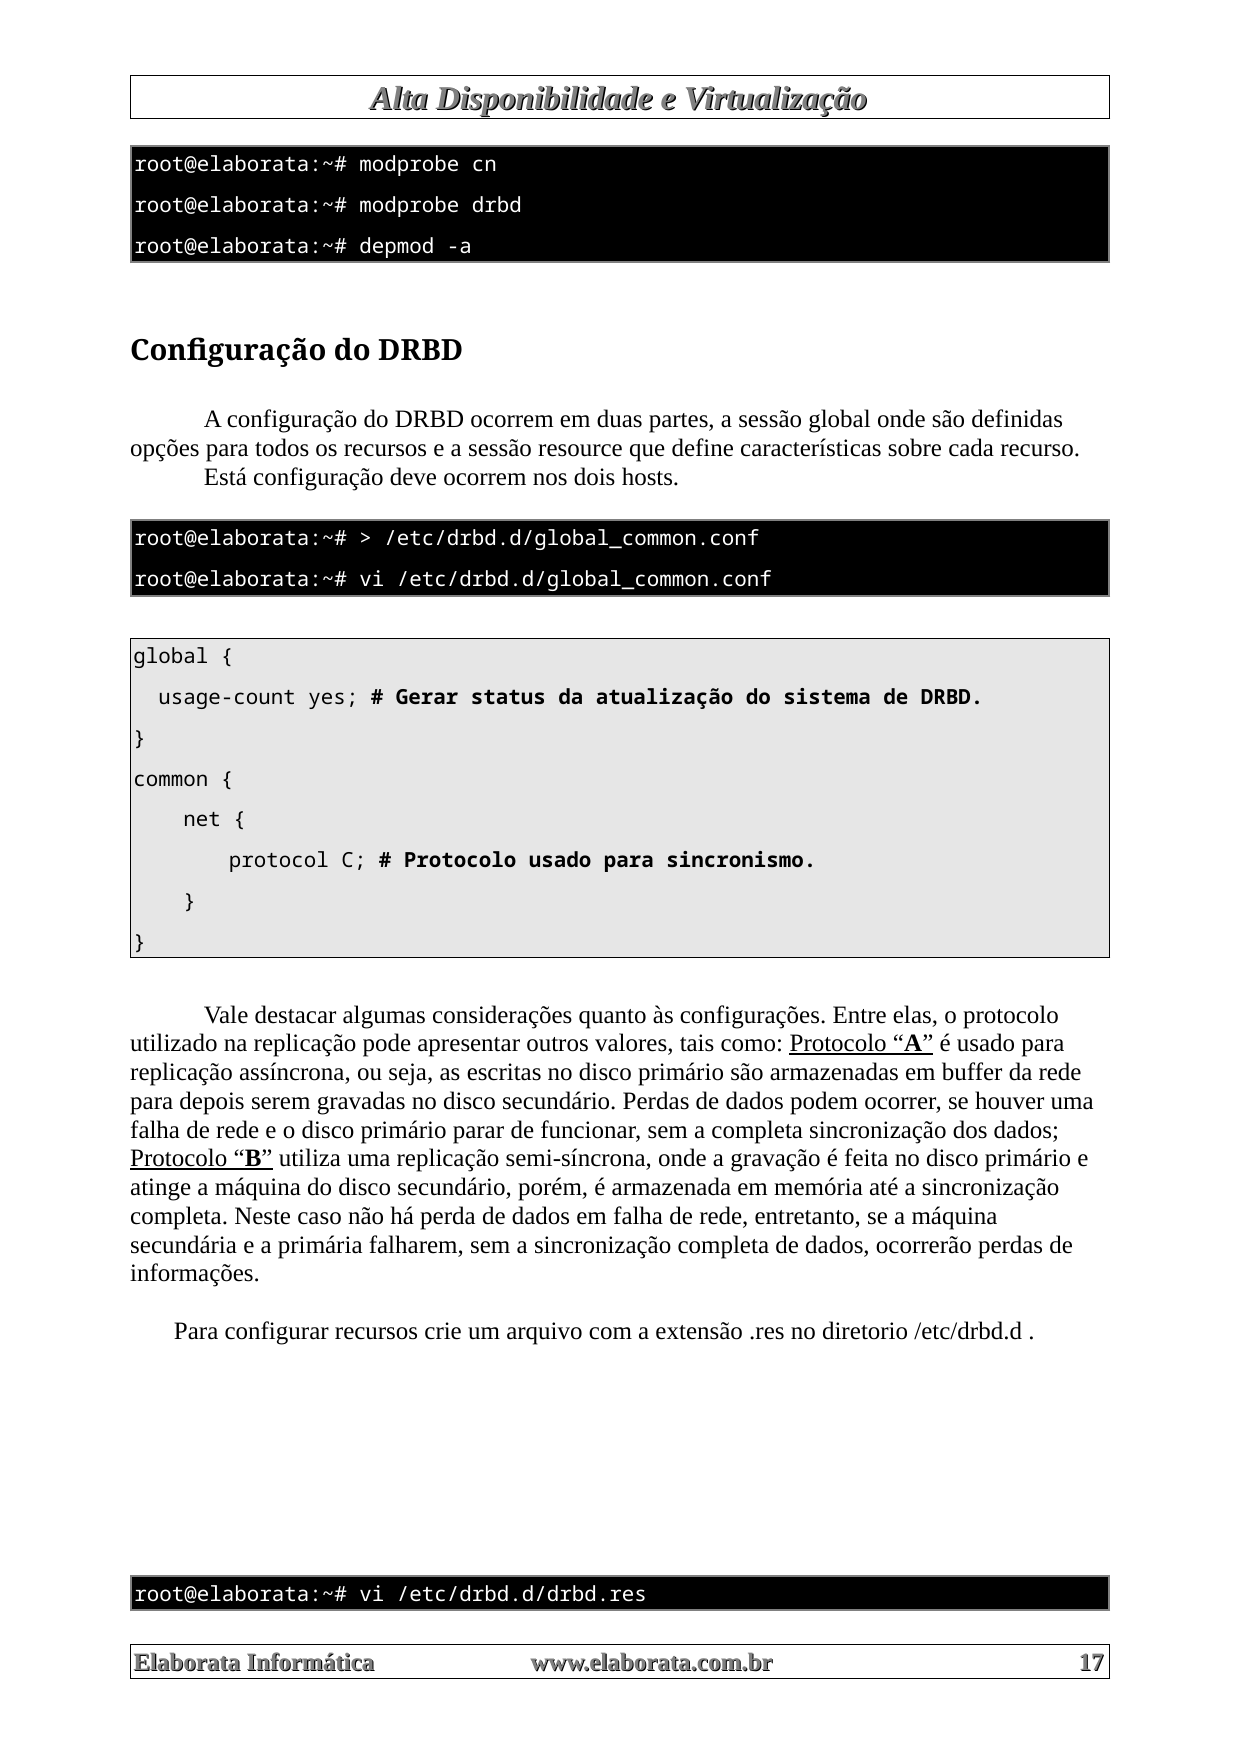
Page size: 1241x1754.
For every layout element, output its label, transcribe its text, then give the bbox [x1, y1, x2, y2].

text root@elaborata:~# vi /etc/drbd.d/global_common.conf [132, 560, 1108, 595]
text Está configuração deve ocorrem nos dois hosts. [130, 462, 1110, 491]
text Vale destacar algumas considerações quanto às configurações. Entre elas, o protocolo utilizado na replicação pode apresentar outros valores, tais como: Protocolo “A” é usado para replicação assíncrona, ou seja, as escritas no disco primário são armazenadas em buffer da rede para depois serem gravadas no disco secundário. Perdas de dados podem ocorrer, se houver uma falha de rede e o disco primário parar de funcionar, sem a completa sincronização dos dados; Protocolo “B” utiliza uma replicação semi-síncrona, onde a gravação é feita no disco primário e atinge a máquina do disco secundário, porém, é armazenada em memória até a sincronização completa. Neste caso não há perda de dados em falha de rede, entretanto, se a máquina secundária e a primária falharem, sem a sincronização completa de dados, ocorrerão perdas de informações. [130, 1000, 1110, 1287]
text } [131, 924, 1109, 957]
subtitle Configuração do DRBD [130, 329, 1110, 369]
text common { [131, 761, 1109, 792]
text global { [131, 639, 1109, 669]
text usage-count yes; # Gerar status da atualização do sistema de DRBD. [131, 679, 1109, 710]
text root@elaborata:~# modprobe drbd [132, 186, 1108, 218]
text root@elaborata:~# depmod -a [132, 227, 1108, 261]
text } [131, 720, 1109, 751]
text Para configurar recursos crie um arquivo com a extensão .res no diretorio /etc/drbd.d . [130, 1316, 1110, 1345]
text root@elaborata:~# vi /etc/drbd.d/drbd.res [132, 1577, 1108, 1609]
text root@elaborata:~# > /etc/drbd.d/global_common.conf [132, 521, 1108, 552]
text root@elaborata:~# modprobe cn [132, 147, 1108, 178]
text protocol C; # Protocolo usado para sincronismo. [131, 842, 1109, 874]
text } [131, 883, 1109, 914]
text A configuração do DRBD ocorrem em duas partes, a sessão global onde são definidas opções para todos os recursos e a sessão resource que define características sobre cada recurso. [130, 404, 1110, 462]
text net { [131, 801, 1109, 833]
